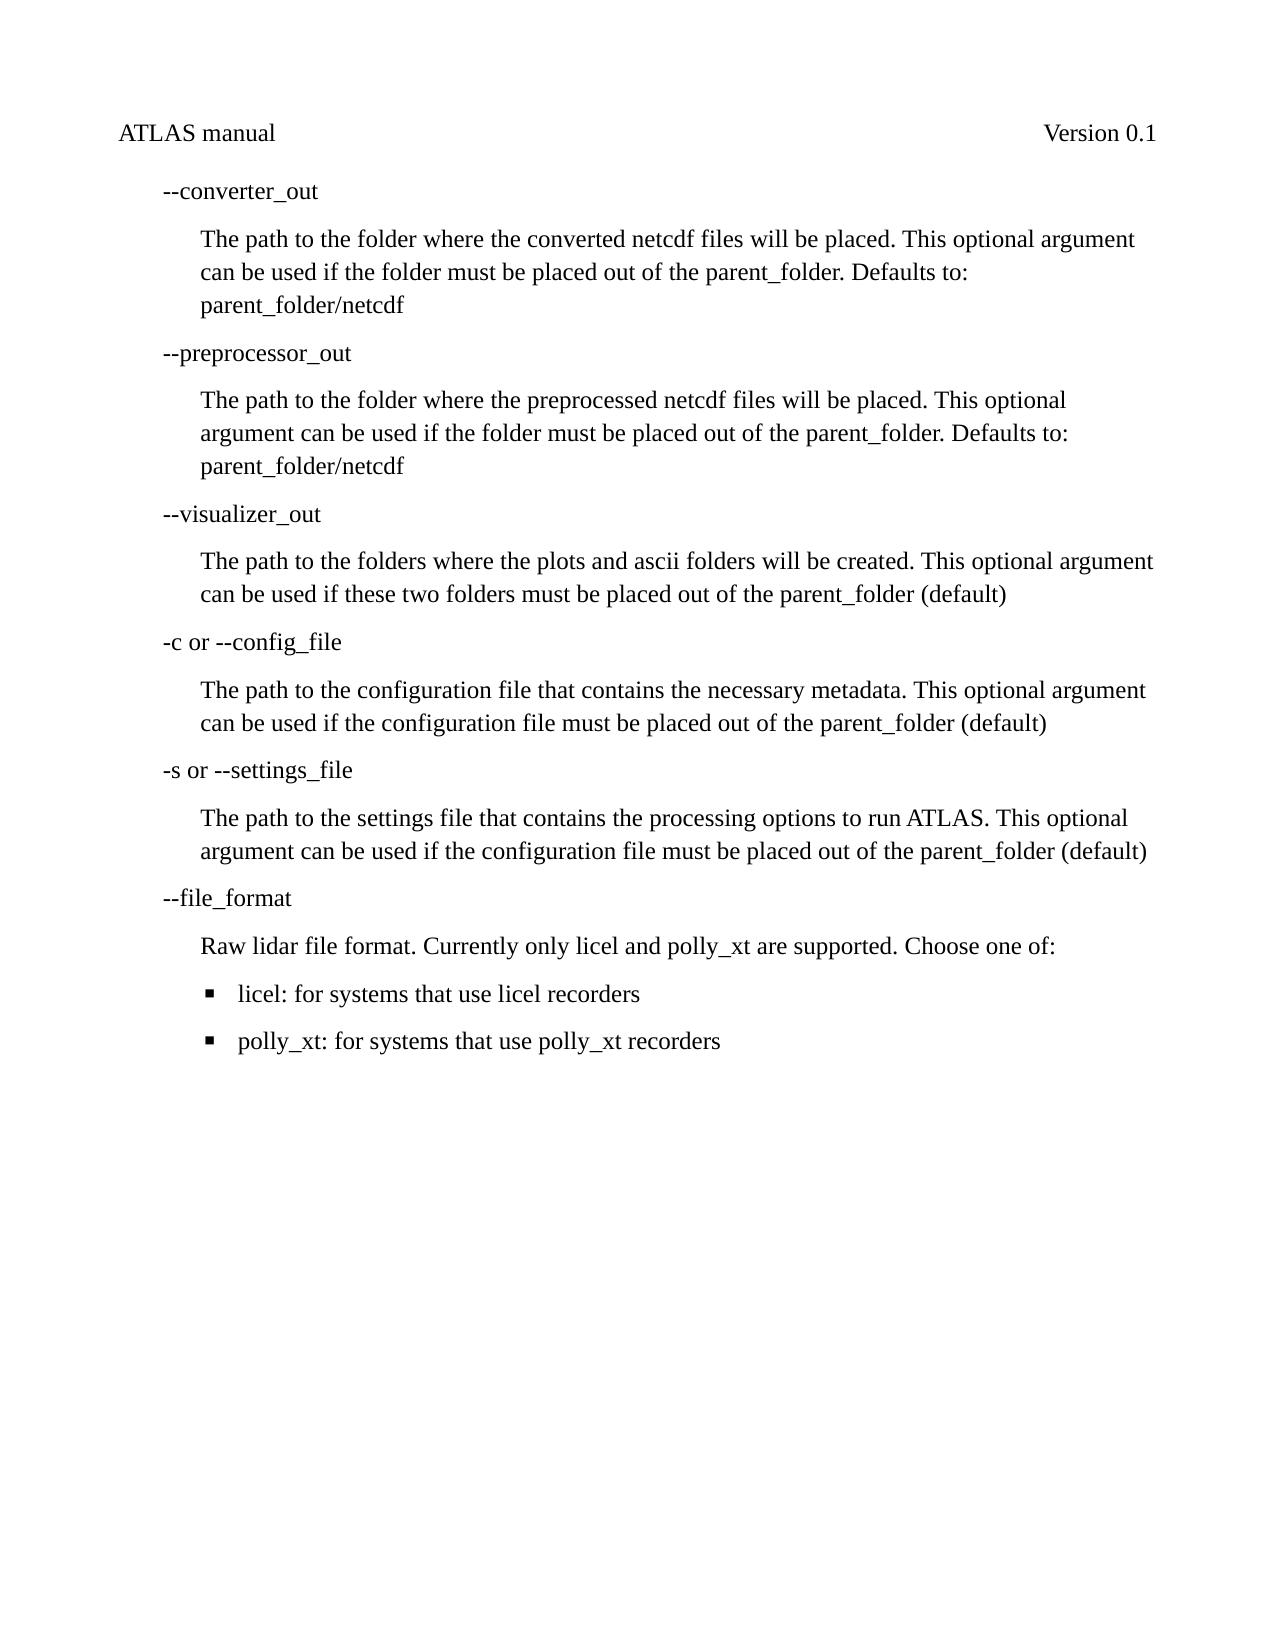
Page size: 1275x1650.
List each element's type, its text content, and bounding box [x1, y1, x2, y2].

list polly_xt: for systems that use polly_xt recorders [200, 1026, 1157, 1055]
list The path to the folders where the plots and ascii folders will be created. This optional argument can be used if these two folders must be placed out of the parent_folder (default) [163, 546, 1157, 608]
list --converter_out [125, 176, 1157, 205]
list -s or --settings_file [125, 755, 1157, 784]
list -c or --config_file [125, 627, 1157, 656]
list The path to the configuration file that contains the necessary metadata. This optional argument can be used if the configuration file must be placed out of the parent_folder (default) [163, 675, 1157, 736]
list The path to the folder where the preprocessed netcdf files will be placed. This optional argument can be used if the folder must be placed out of the parent_folder. Defaults to: parent_folder/netcdf [163, 385, 1157, 480]
list The path to the settings file that contains the processing options to run ATLAS. This optional argument can be used if the configuration file must be placed out of the parent_folder (default) [163, 803, 1157, 865]
list The path to the folder where the converted netcdf files will be placed. This optional argument can be used if the folder must be placed out of the parent_folder. Defaults to: parent_folder/netcdf [163, 224, 1157, 319]
list licel: for systems that use licel recorders [200, 979, 1157, 1007]
list --preprocessor_out [125, 338, 1157, 366]
list Raw lidar file format. Currently only licel and polly_xt are supported. Choose one of: [163, 931, 1157, 960]
list --visualizer_out [125, 499, 1157, 528]
list --file_format [125, 883, 1157, 912]
